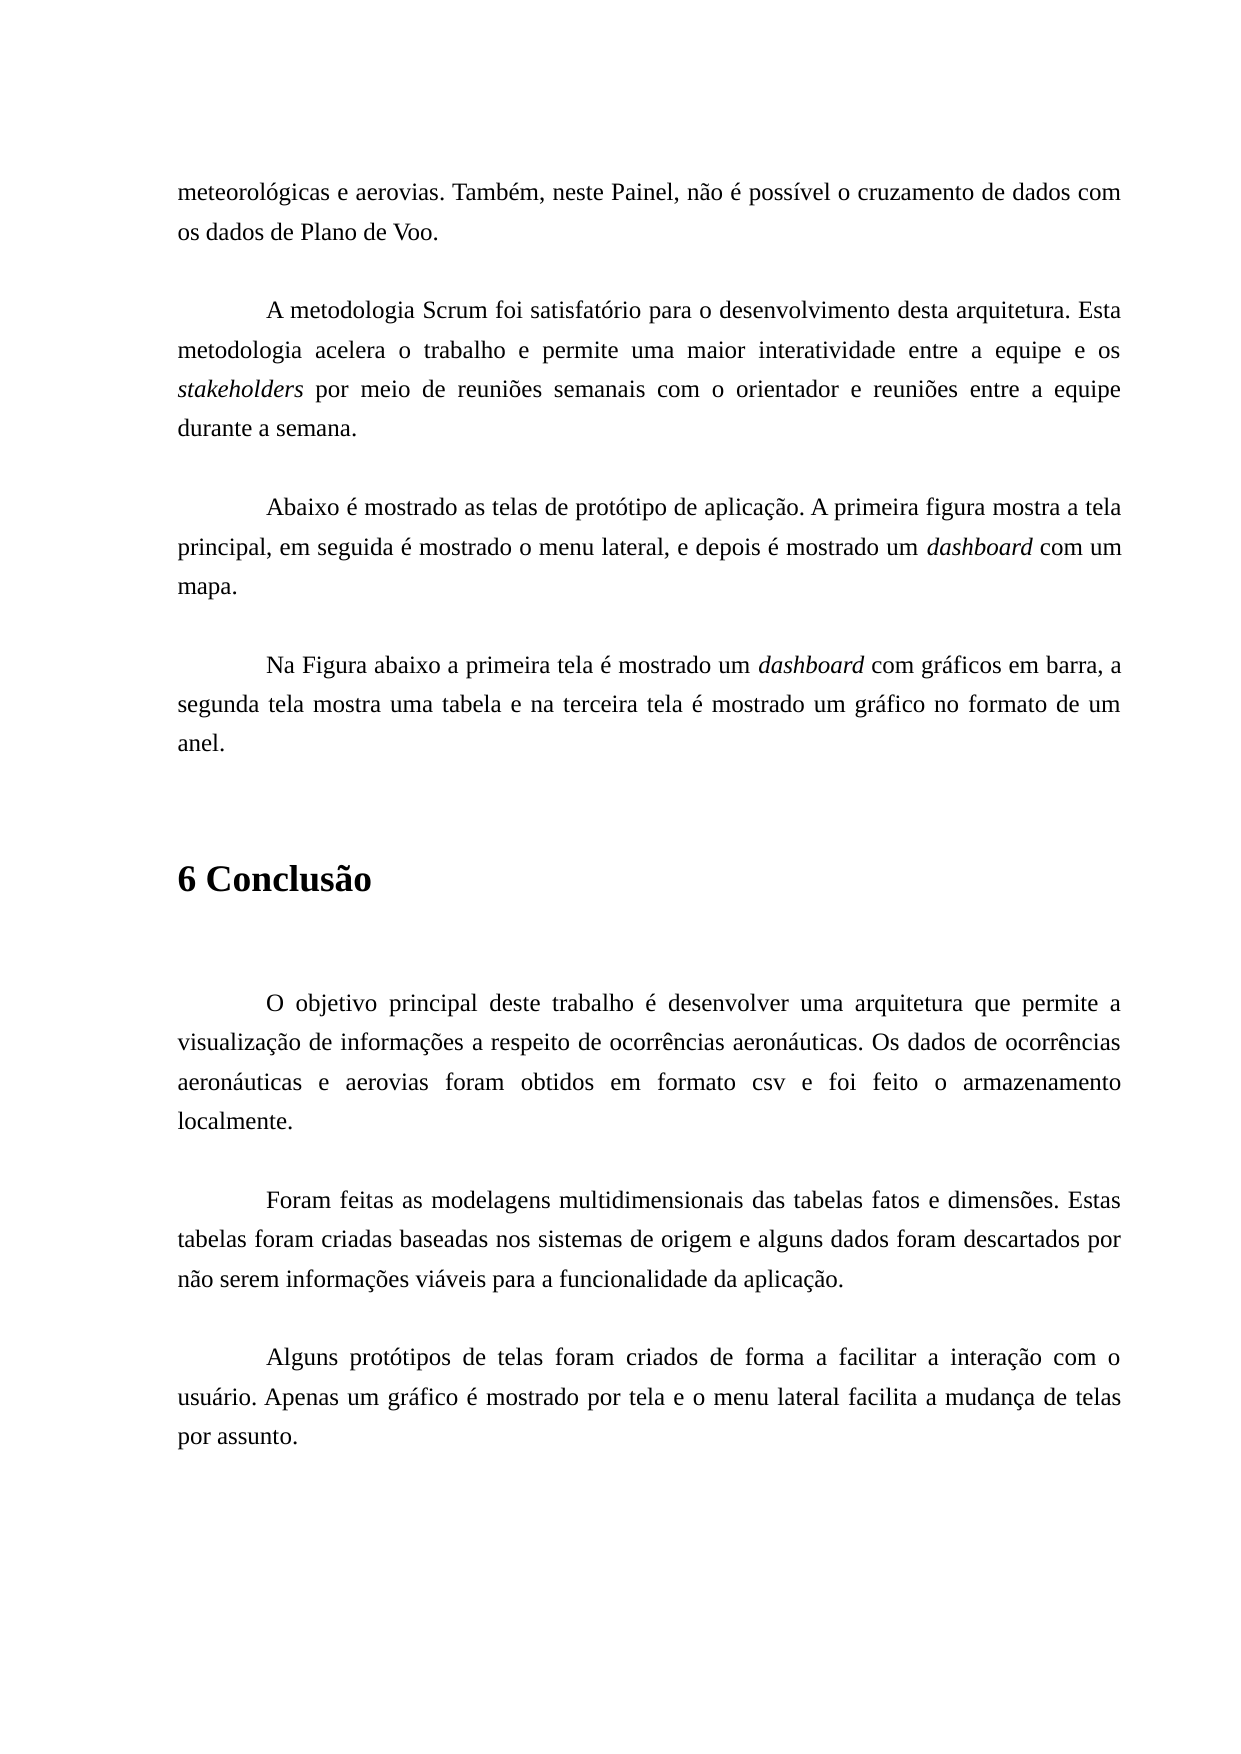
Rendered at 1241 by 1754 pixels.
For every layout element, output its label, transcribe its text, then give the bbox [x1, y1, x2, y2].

subtitle Conclusão [177, 856, 1122, 899]
text Abaixo é mostrado as telas de protótipo de aplicação. A primeira figura mostra a tela principal, em seguida é mostrado o menu lateral, e depois é mostrado um dashboard com um mapa. [177, 492, 1122, 600]
text meteorológicas e aerovias. Também, neste Painel, não é possível o cruzamento de dados com os dados de Plano de Voo. [177, 177, 1122, 245]
text Foram feitas as modelagens multidimensionais das tabelas fatos e dimensões. Estas tabelas foram criadas baseadas nos sistemas de origem e alguns dados foram descartados por não serem informações viáveis para a funcionalidade da aplicação. [177, 1185, 1122, 1292]
text Alguns protótipos de telas foram criados de forma a facilitar a interação com o usuário. Apenas um gráfico é mostrado por tela e o menu lateral facilita a mudança de telas por assunto. [177, 1342, 1122, 1450]
text Na Figura abaixo a primeira tela é mostrado um dashboard com gráficos em barra, a segunda tela mostra uma tabela e na terceira tela é mostrado um gráfico no formato de um anel. [177, 650, 1122, 757]
text A metodologia Scrum foi satisfatório para o desenvolvimento desta arquitetura. Esta metodologia acelera o trabalho e permite uma maior interatividade entre a equipe e os stakeholders por meio de reuniões semanais com o orientador e reuniões entre a equipe durante a semana. [177, 295, 1122, 442]
text O objetivo principal deste trabalho é desenvolver uma arquitetura que permite a visualização de informações a respeito de ocorrências aeronáuticas. Os dados de ocorrências aeronáuticas e aerovias foram obtidos em formato csv e foi feito o armazenamento localmente. [177, 988, 1122, 1135]
